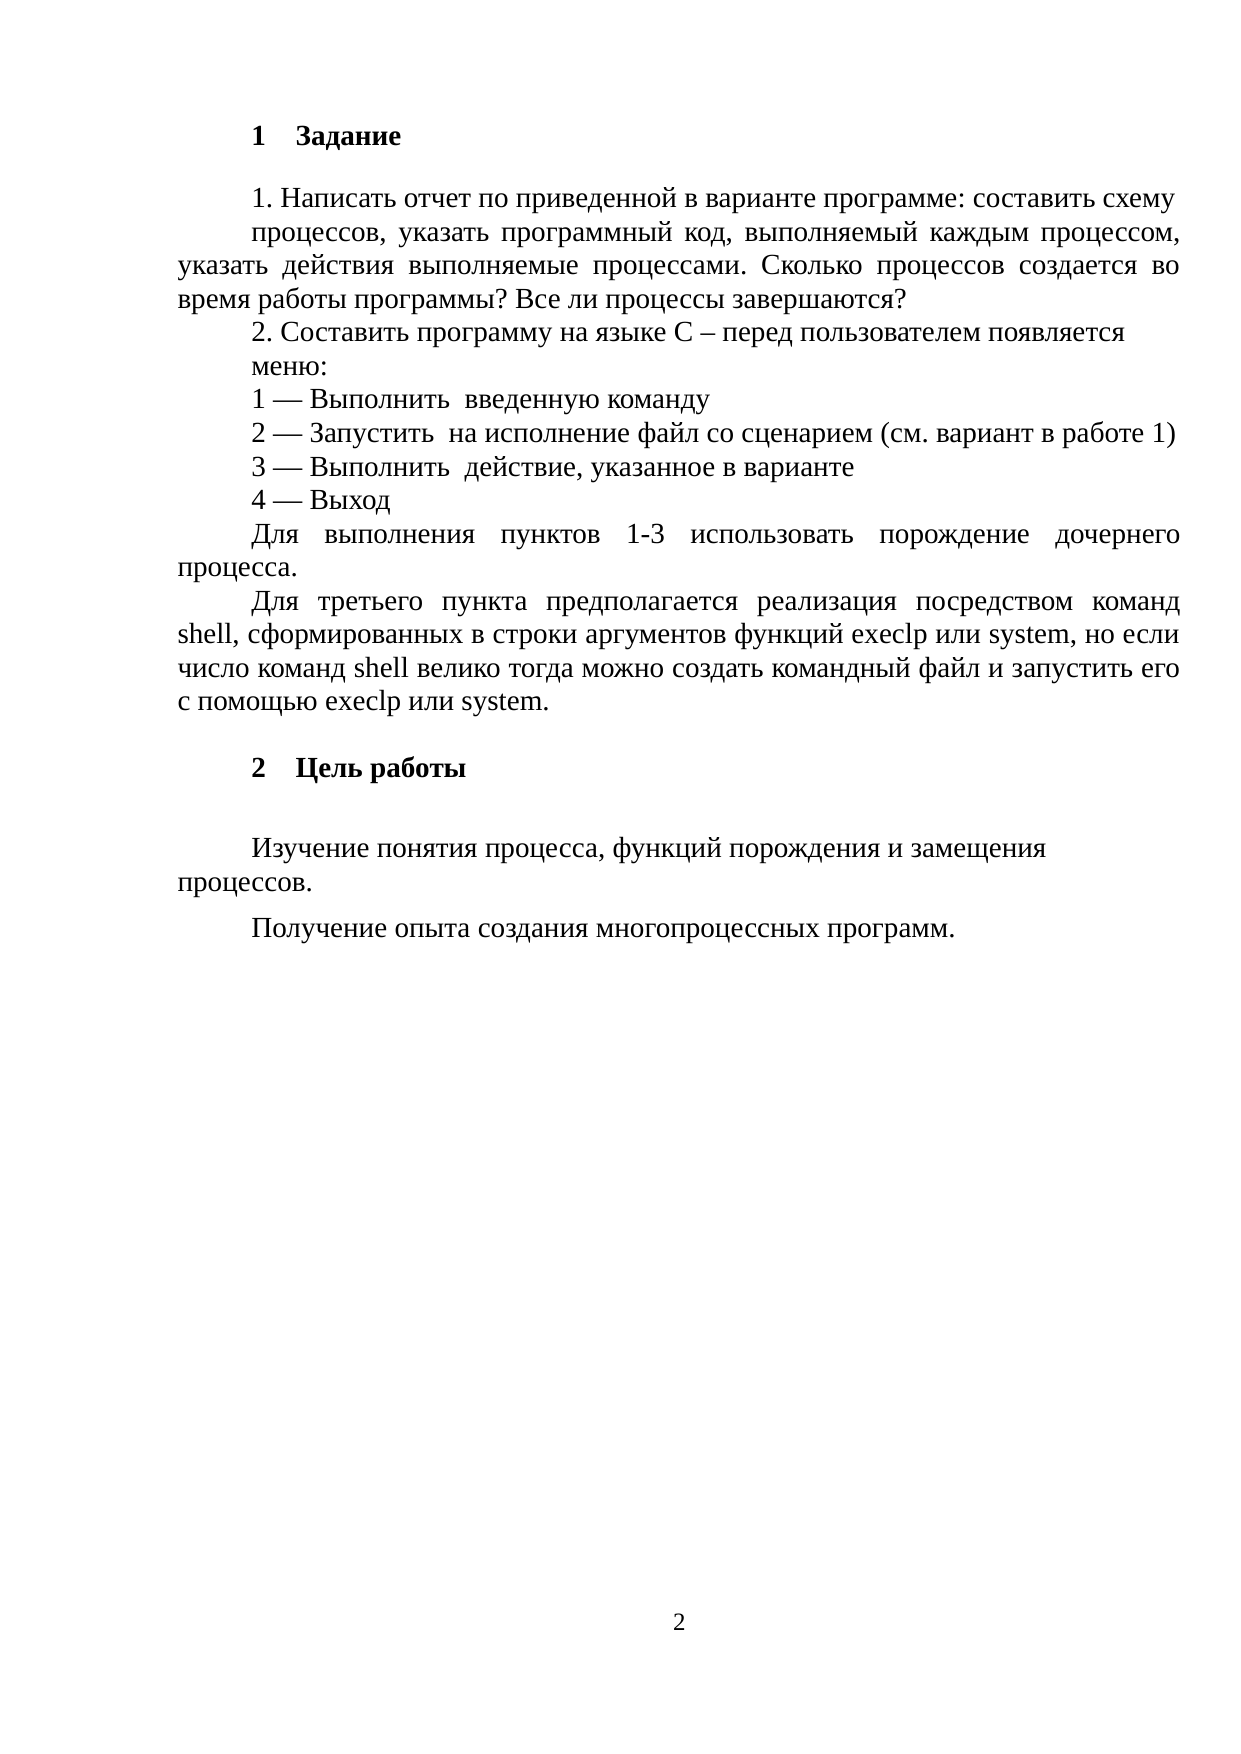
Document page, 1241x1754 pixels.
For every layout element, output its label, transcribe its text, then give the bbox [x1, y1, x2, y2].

text Для выполнения пунктов 1-3 использовать порождение дочернего процесса. [177, 516, 1181, 583]
text Изучение понятия процесса, функций порождения и замещения процессов. [177, 830, 1181, 897]
subtitle Цель работы [177, 751, 1181, 784]
text 4 — Выход [177, 482, 1181, 516]
text Получение опыта создания многопроцессных программ. [177, 910, 1181, 943]
text 3 — Выполнить действие, указанное в варианте [177, 449, 1181, 482]
text 1 — Выполнить введенную команду [177, 382, 1181, 415]
text меню: [177, 348, 1181, 382]
text 1. Написать отчет по приведенной в варианте программе: составить схему [177, 180, 1181, 214]
subtitle Задание [177, 118, 1181, 152]
text Для третьего пункта предполагается реализация посредством команд shell, сформированных в строки аргументов функций execlp или system, но если число команд shell велико тогда можно создать командный файл и запустить его с помощью execlp или system. [177, 583, 1181, 717]
text 2. Составить программу на языке С – перед пользователем появляется [177, 314, 1181, 348]
text процессов, указать программный код, выполняемый каждым процессом, указать действия выполняемые процессами. Сколько процессов создается во время работы программы? Все ли процессы завершаются? [177, 214, 1181, 314]
text 2 — Запустить на исполнение файл со сценарием (см. вариант в работе 1) [177, 415, 1181, 449]
